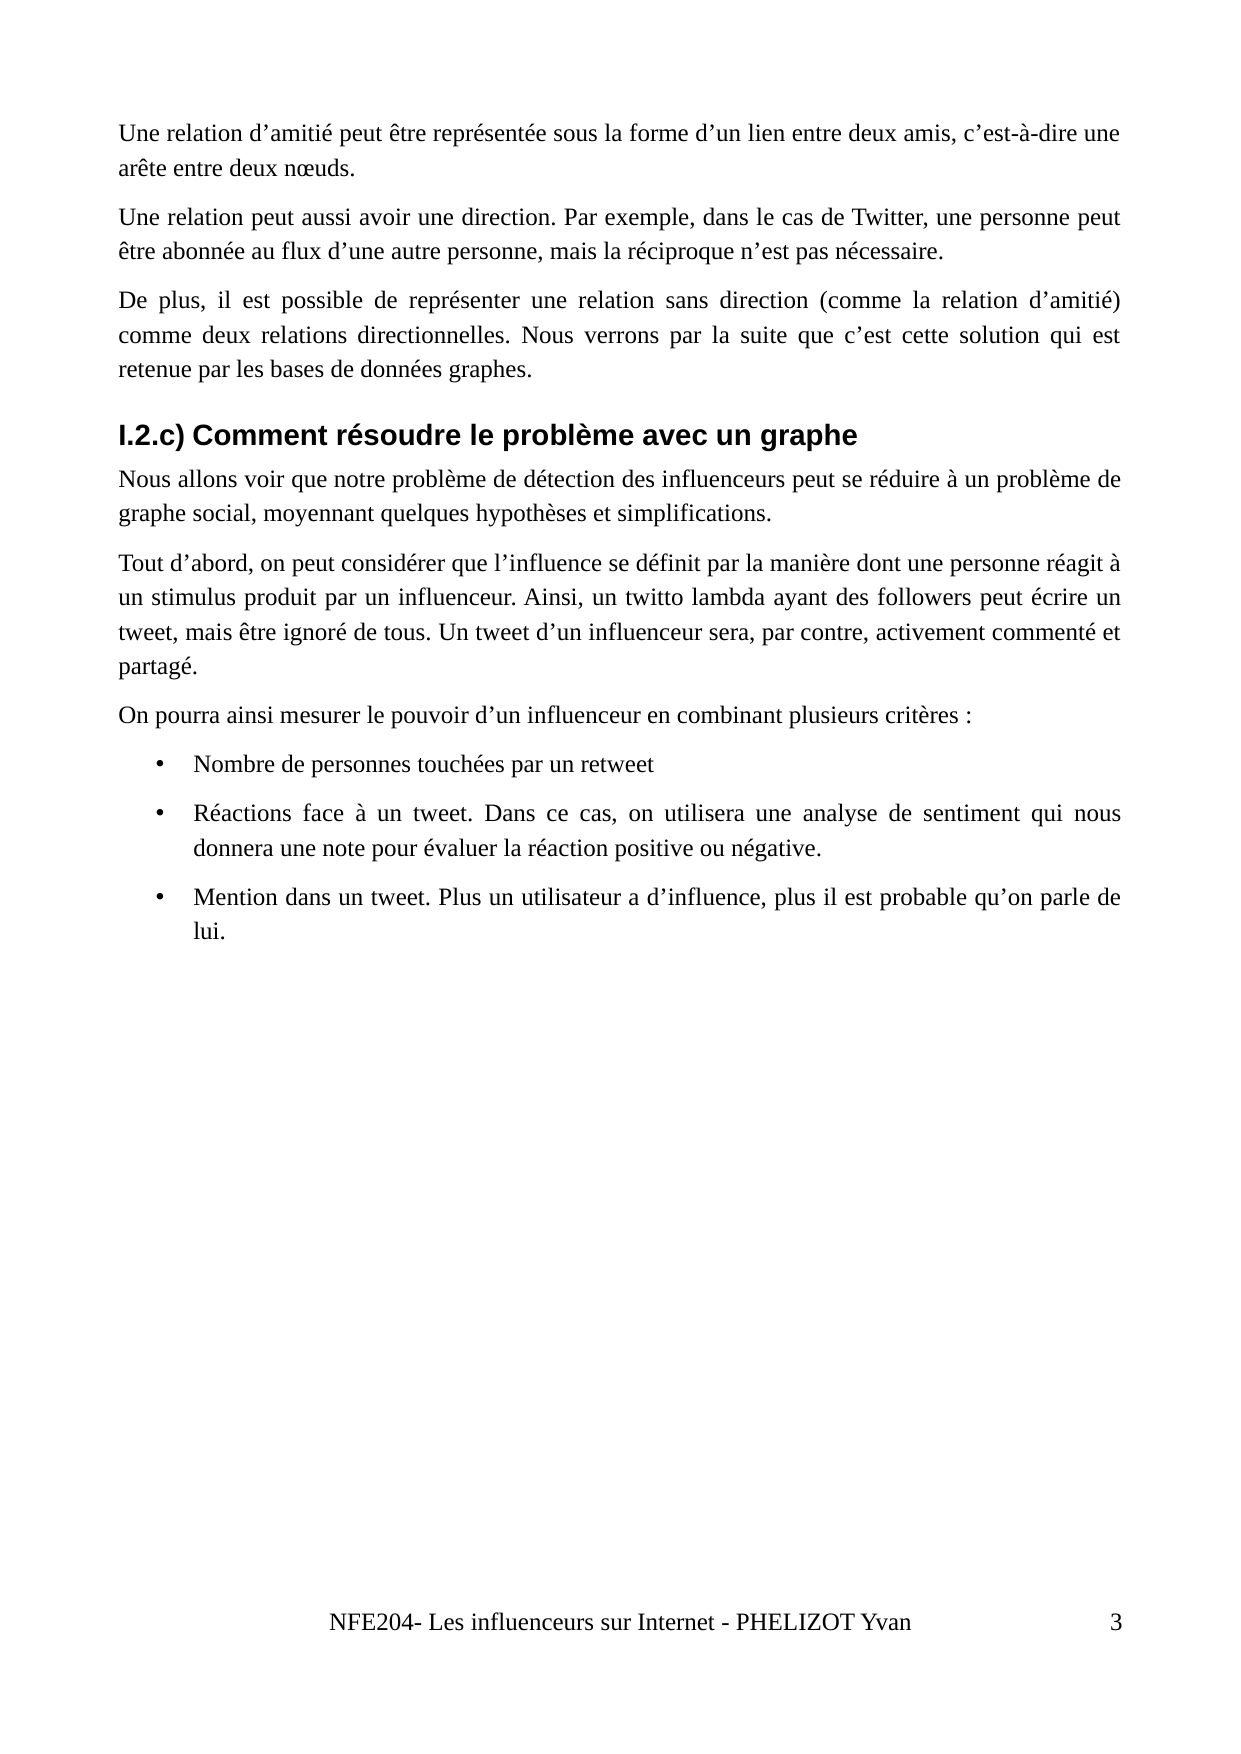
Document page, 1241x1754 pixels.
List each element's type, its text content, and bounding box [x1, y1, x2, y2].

list Nombre de personnes touchées par un retweet [156, 749, 1122, 778]
text Une relation peut aussi avoir une direction. Par exemple, dans le cas de Twitter, une personne peut être abonnée au flux d’une autre personne, mais la réciproque n’est pas nécessaire. [118, 202, 1122, 265]
text De plus, il est possible de représenter une relation sans direction (comme la relation d’amitié) comme deux relations directionnelles. Nous verrons par la suite que c’est cette solution qui est retenue par les bases de données graphes. [118, 285, 1122, 383]
text Nous allons voir que notre problème de détection des influenceurs peut se réduire à un problème de graphe social, moyennant quelques hypothèses et simplifications. [118, 464, 1122, 527]
list Réactions face à un tweet. Dans ce cas, on utilisera une analyse de sentiment qui nous donnera une note pour évaluer la réaction positive ou négative. [156, 798, 1122, 861]
text Tout d’abord, on peut considérer que l’influence se définit par la manière dont une personne réagit à un stimulus produit par un influenceur. Ainsi, un twitto lambda ayant des followers peut écrire un tweet, mais être ignoré de tous. Un tweet d’un influenceur sera, par contre, activement commenté et partagé. [118, 548, 1122, 680]
text Une relation d’amitié peut être représentée sous la forme d’un lien entre deux amis, c’est-à-dire une arête entre deux nœuds. [118, 118, 1122, 181]
list Mention dans un tweet. Plus un utilisateur a d’influence, plus il est probable qu’on parle de lui. [156, 882, 1122, 945]
subtitle Comment résoudre le problème avec un graphe [118, 418, 1122, 452]
text On pourra ainsi mesurer le pouvoir d’un influenceur en combinant plusieurs critères : [118, 700, 1122, 729]
